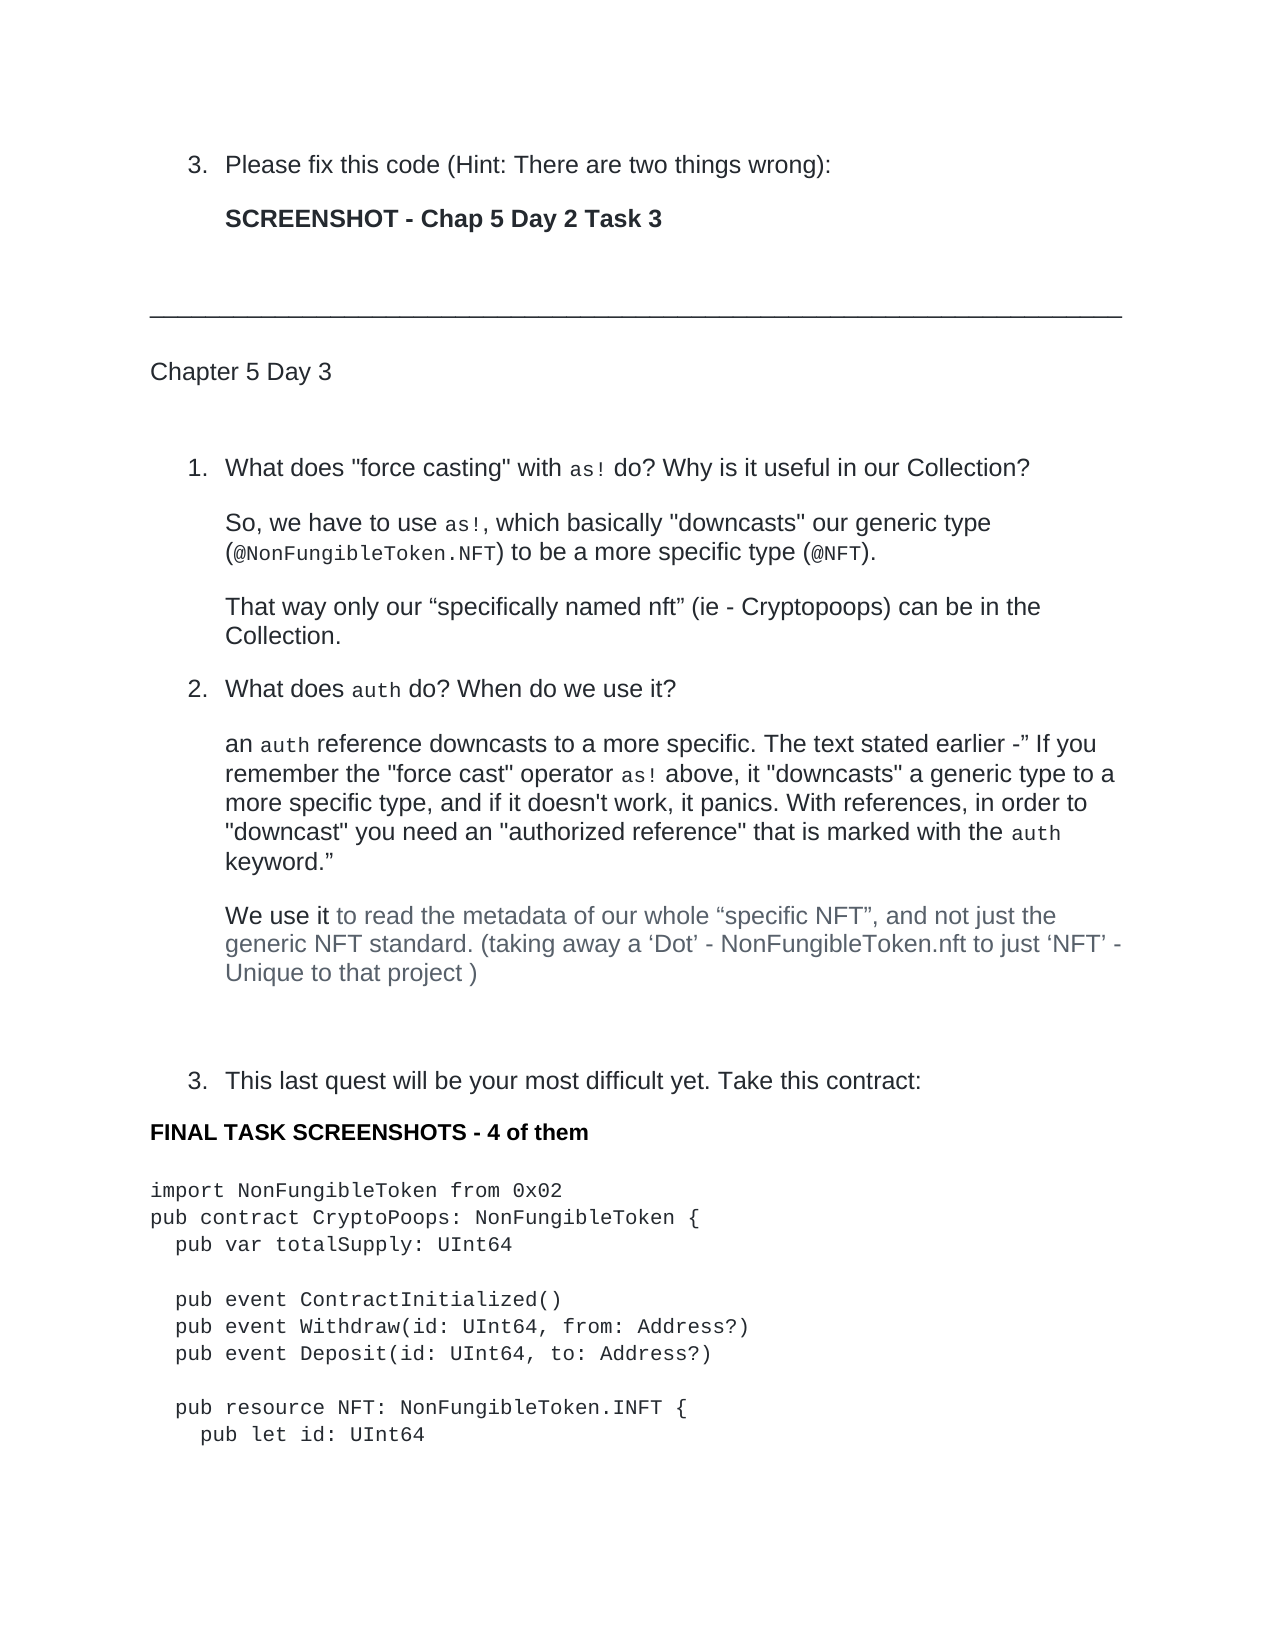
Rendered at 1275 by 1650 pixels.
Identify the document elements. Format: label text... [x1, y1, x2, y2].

text pub let id: UInt64 [150, 1424, 1125, 1448]
text So, we have to use as!, which basically "downcasts" our generic type (@NonFungibleToken.NFT) to be a more specific type (@NFT). [225, 507, 1125, 567]
text Chapter 5 Day 3 [150, 357, 1125, 385]
text pub contract CryptoPoops: NonFungibleToken { [150, 1207, 1125, 1231]
text pub var totalSupply: UInt64 [150, 1234, 1125, 1258]
list This last quest will be your most difficult yet. Take this contract: [187, 1066, 1125, 1094]
list Please fix this code (Hint: There are two things wrong): [187, 150, 1125, 179]
text pub event Deposit(id: UInt64, to: Address?) [150, 1343, 1125, 1367]
text That way only our “specifically named nft” (ie - Cryptopoops) can be in the Collection. [225, 592, 1125, 649]
text pub event Withdraw(id: UInt64, from: Address?) [150, 1316, 1125, 1339]
text import NonFungibleToken from 0x02 [150, 1180, 1125, 1203]
text FINAL TASK SCREENSHOTS - 4 of them [150, 1119, 1125, 1146]
text ______________________________________________________________________ [150, 291, 1125, 319]
text We use it to read the metadata of our whole “specific NFT”, and not just the generic NFT standard. (taking away a ‘Dot’ - NonFungibleToken.nft to just ‘NFT’ - Unique to that project ) [225, 901, 1125, 987]
list What does "force casting" with as! do? Why is it useful in our Collection? [187, 453, 1125, 482]
text an auth reference downcasts to a more specific. The text stated earlier -” If you remember the "force cast" operator as! above, it "downcasts" a generic type to a more specific type, and if it doesn't work, it panics. With references, in order to "downcast" you need an "authorized reference" that is marked with the auth keyword.” [225, 729, 1125, 876]
text SCREENSHOT - Chap 5 Day 2 Task 3 [225, 204, 1125, 232]
text pub resource NFT: NonFungibleToken.INFT { [150, 1397, 1125, 1421]
list What does auth do? When do we use it? [187, 674, 1125, 704]
text pub event ContractInitialized() [150, 1288, 1125, 1312]
